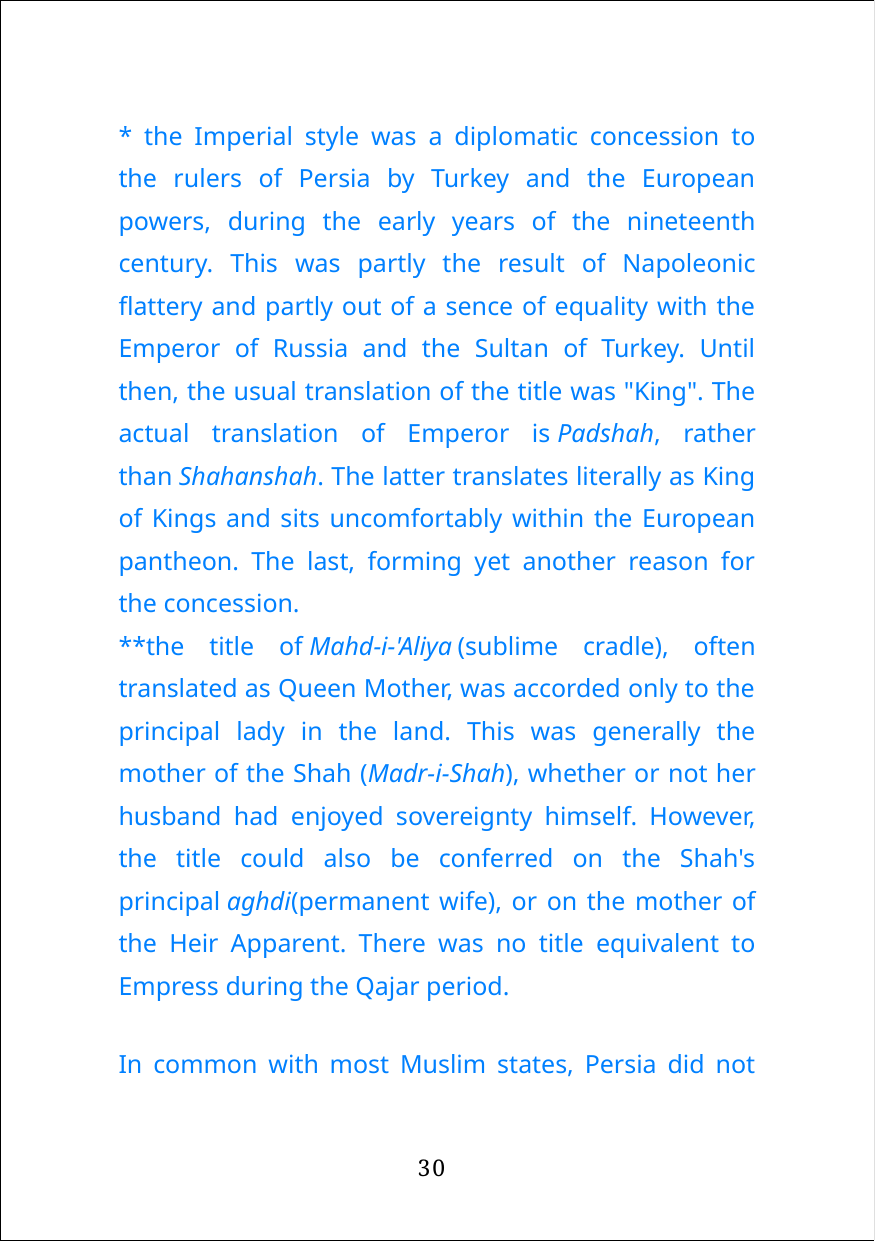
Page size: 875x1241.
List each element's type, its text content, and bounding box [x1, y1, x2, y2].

text * the Imperial style was a diplomatic concession to the rulers of Persia by Turkey and the European powers, during the early years of the nineteenth century. This was partly the result of Napoleonic flattery and partly out of a sence of equality with the Emperor of Russia and the Sultan of Turkey. Until then, the usual translation of the title was "King". The actual translation of Emperor is Padshah, rather than Shahanshah. The latter translates literally as King of Kings and sits uncomfortably within the European pantheon. The last, forming yet another reason for the concession. **the title of Mahd-i-'Aliya (sublime cradle), often translated as Queen Mother, was accorded only to the principal lady in the land. This was generally the mother of the Shah (Madr-i-Shah), whether or not her husband had enjoyed sovereignty himself. However, the title could also be conferred on the Shah's principal aghdi(permanent wife), or on the mother of the Heir Apparent. There was no title equivalent to Empress during the Qajar period. In common with most Muslim states, Persia did not [118, 118, 756, 1080]
